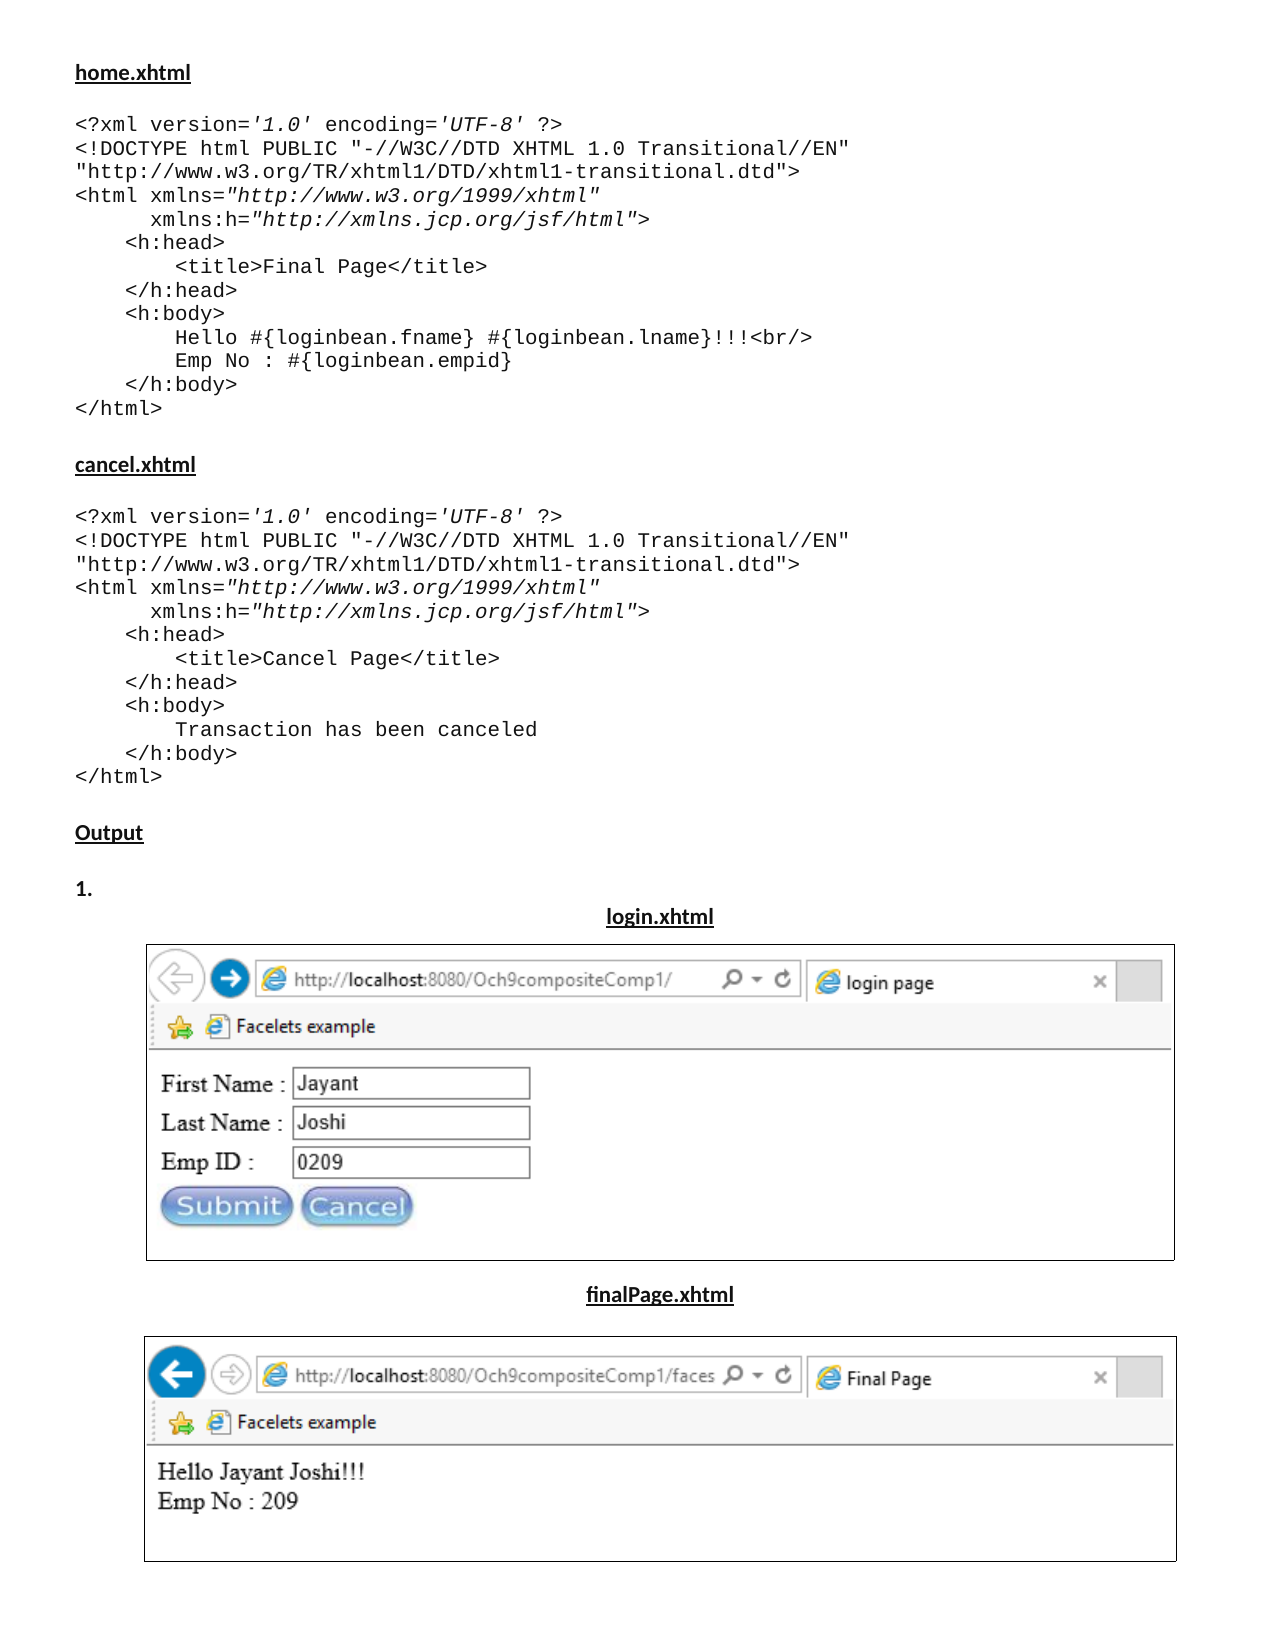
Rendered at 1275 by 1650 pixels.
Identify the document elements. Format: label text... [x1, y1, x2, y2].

text <?xml version='1.0' encoding='UTF-8' ?> [75, 114, 1245, 138]
text Hello #{loginbean.fname} #{loginbean.lname}!!!<br/> [75, 327, 1245, 351]
text xmlns:h="http://xmlns.jcp.org/jsf/html"> [75, 209, 1245, 232]
text </html> [75, 398, 1245, 421]
text 1. [75, 874, 1245, 902]
text <h:head> [75, 624, 1245, 648]
text </h:head> [75, 672, 1245, 695]
text </html> [75, 766, 1245, 790]
text </h:body> [75, 743, 1245, 766]
text finalPage.xhtml [75, 1280, 1245, 1308]
text </h:head> [75, 279, 1245, 303]
text <title>Final Page</title> [75, 256, 1245, 279]
text <h:head> [75, 232, 1245, 256]
text xmlns:h="http://xmlns.jcp.org/jsf/html"> [75, 601, 1245, 624]
text cancel.xhtml [75, 450, 1245, 478]
text home.xhtml [75, 58, 1245, 86]
text Emp No : #{loginbean.empid} [75, 351, 1245, 374]
text <!DOCTYPE html PUBLIC "-//W3C//DTD XHTML 1.0 Transitional//EN" "http://www.w3.org/TR/xhtml1/DTD/xhtml1-transitional.dtd"> [75, 138, 1245, 185]
text <h:body> [75, 695, 1245, 719]
text <html xmlns="http://www.w3.org/1999/xhtml" [75, 577, 1245, 601]
text Transaction has been canceled [75, 719, 1245, 743]
text <!DOCTYPE html PUBLIC "-//W3C//DTD XHTML 1.0 Transitional//EN" "http://www.w3.org/TR/xhtml1/DTD/xhtml1-transitional.dtd"> [75, 530, 1245, 577]
text </h:body> [75, 374, 1245, 398]
text <?xml version='1.0' encoding='UTF-8' ?> [75, 506, 1245, 530]
text <html xmlns="http://www.w3.org/1999/xhtml" [75, 185, 1245, 209]
text <title>Cancel Page</title> [75, 648, 1245, 672]
text <h:body> [75, 303, 1245, 327]
text Output [75, 818, 1245, 846]
text login.xhtml [75, 902, 1245, 930]
